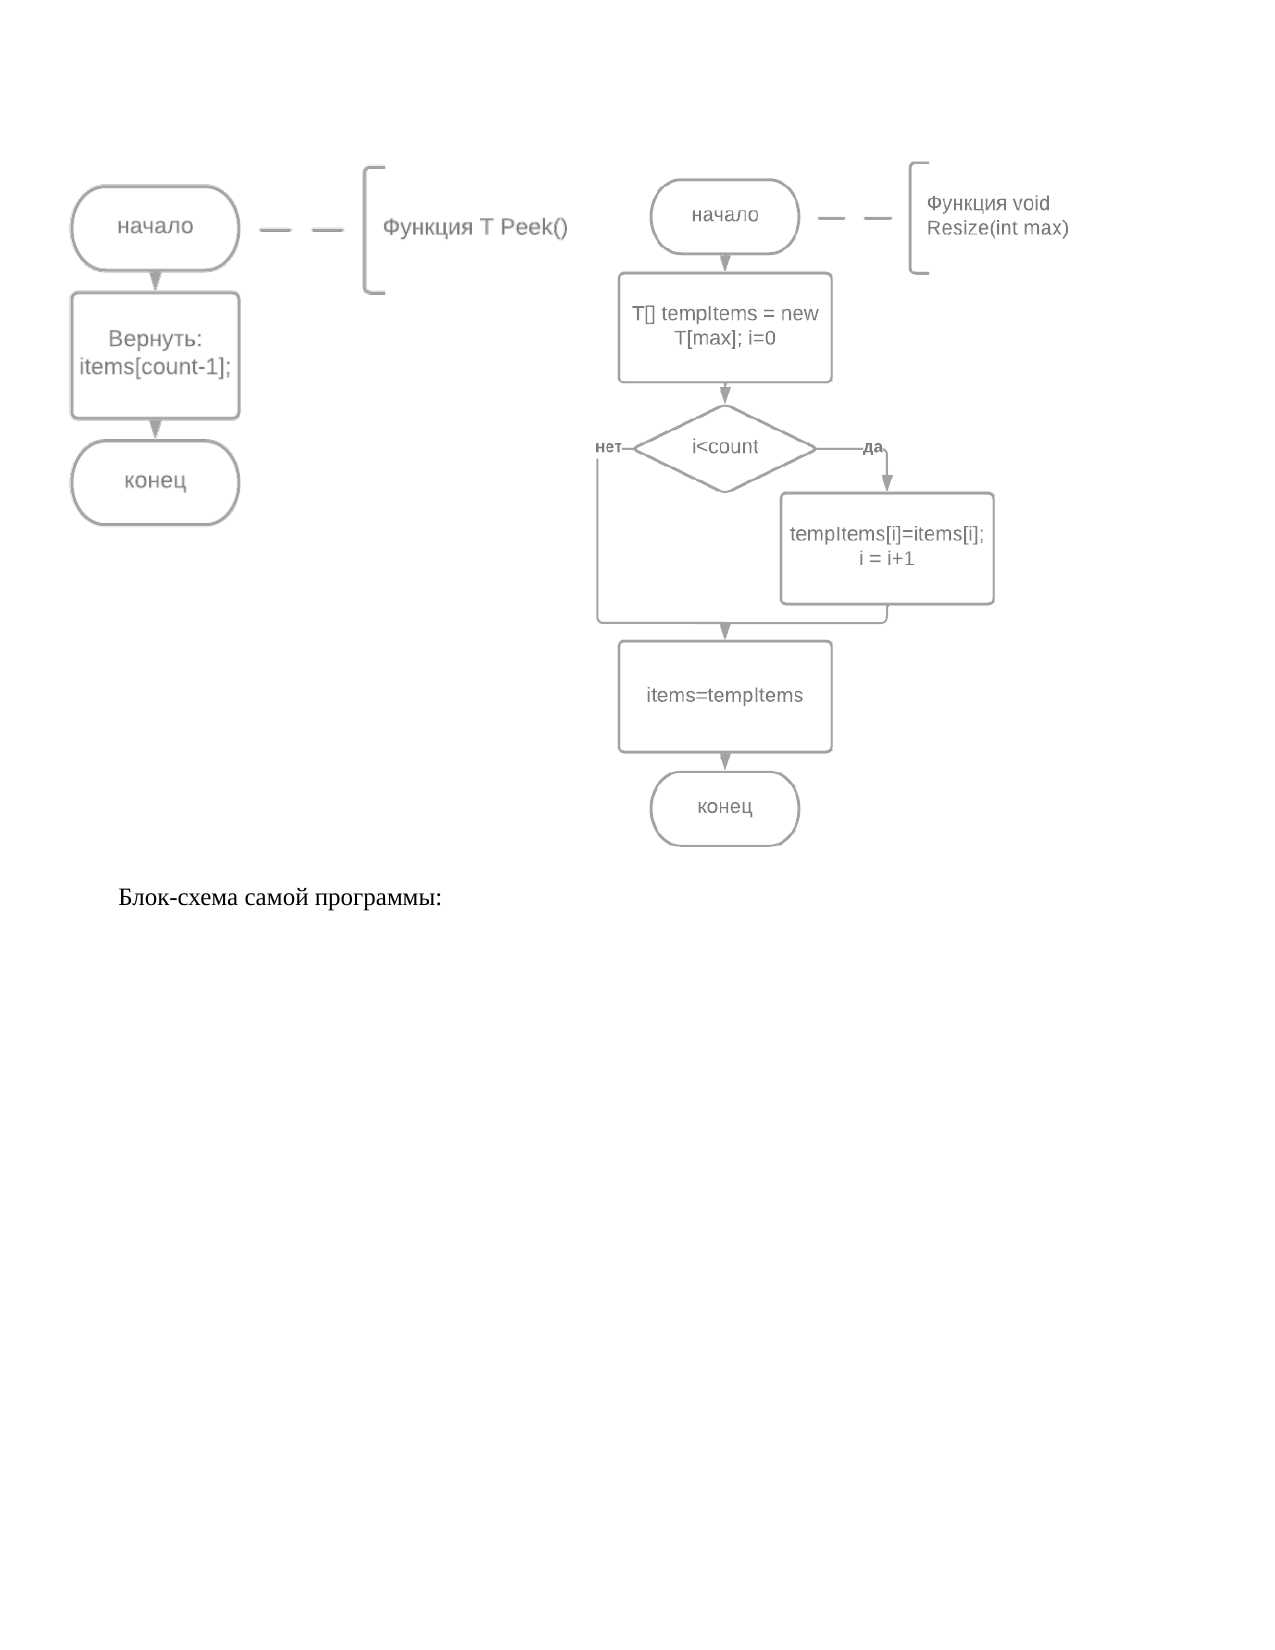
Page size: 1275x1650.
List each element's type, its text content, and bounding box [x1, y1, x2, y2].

text Блок-схема самой программы: [118, 118, 1157, 911]
picture [30, 125, 1132, 882]
